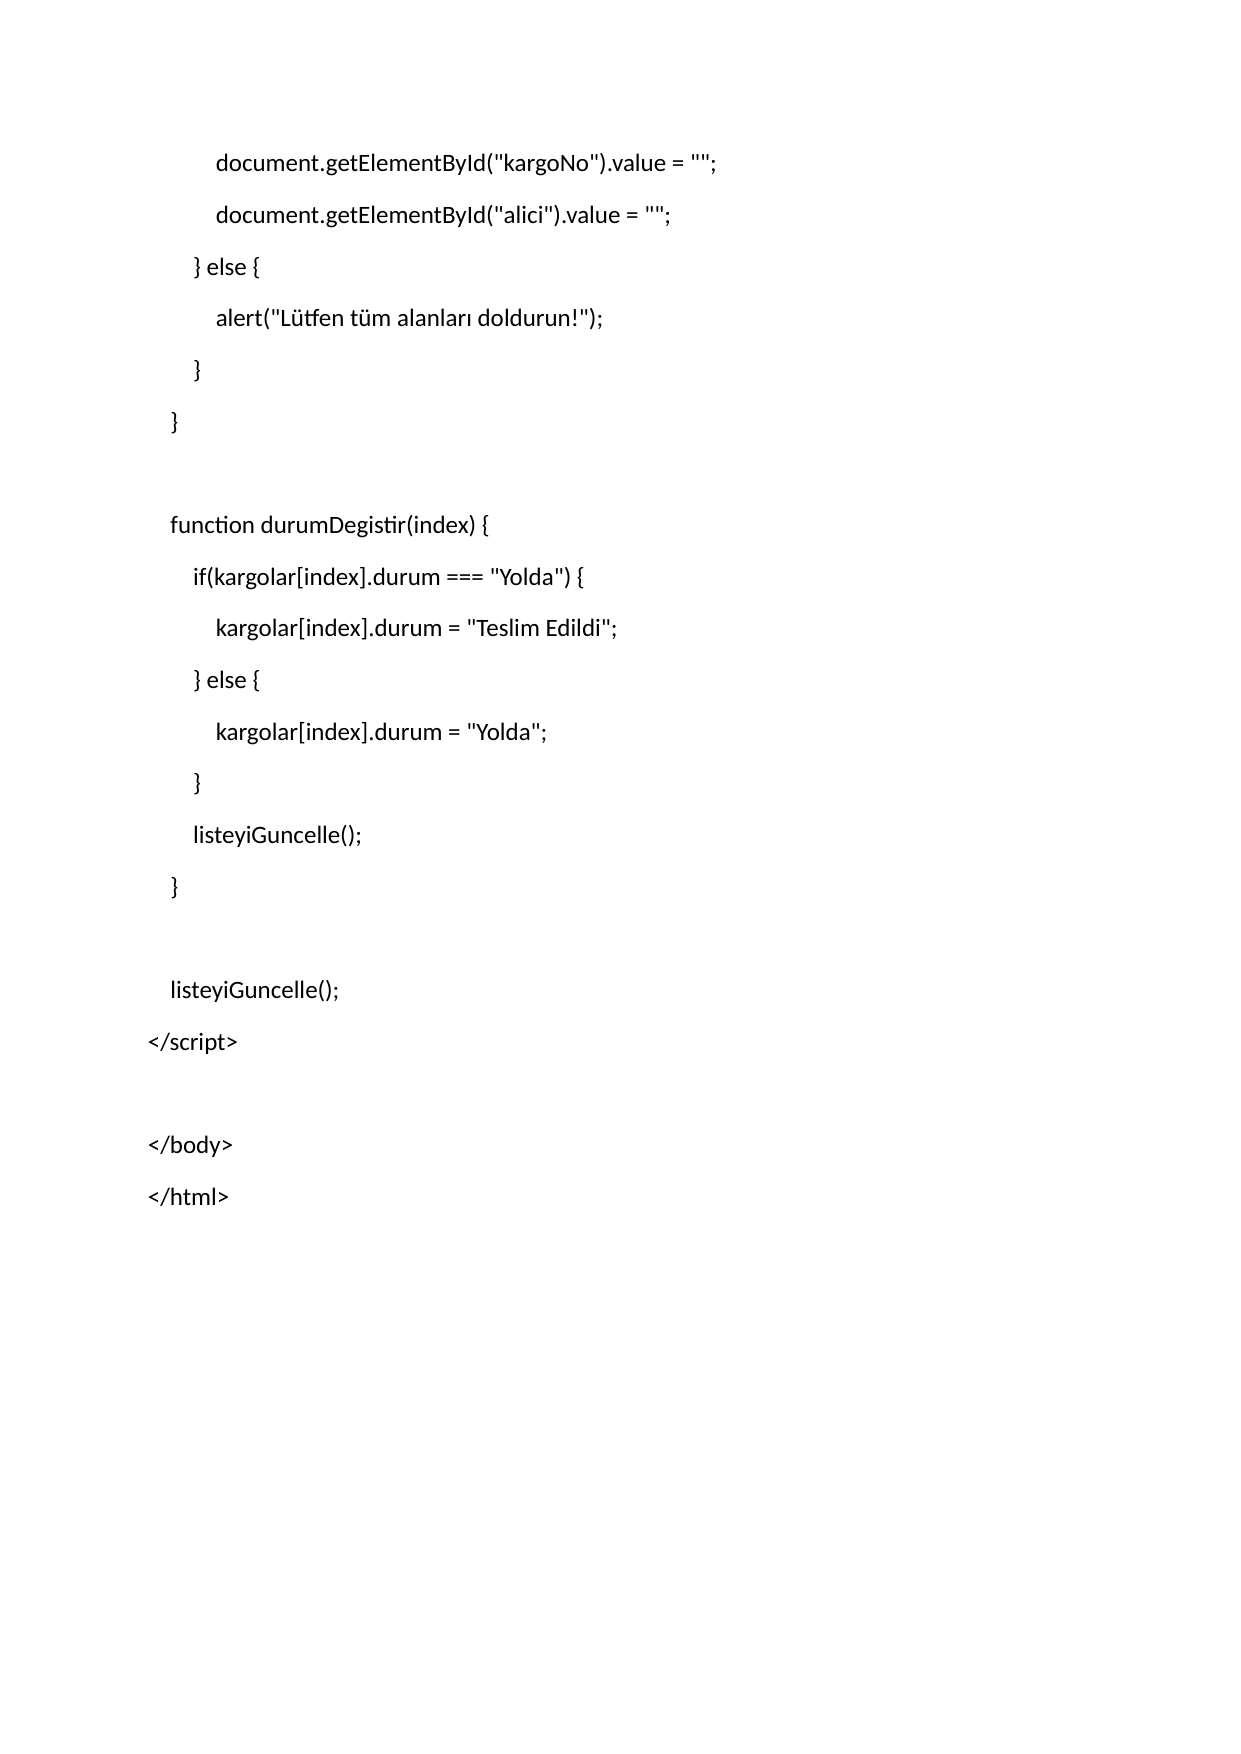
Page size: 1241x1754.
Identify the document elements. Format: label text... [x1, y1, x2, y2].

text function durumDegistir(index) { [148, 509, 1093, 540]
text } else { [148, 664, 1093, 695]
text document.getElementById("kargoNo").value = ""; [148, 148, 1093, 178]
text } [148, 406, 1093, 436]
text </html> [148, 1181, 1093, 1211]
text document.getElementById("alici").value = ""; [148, 199, 1093, 230]
text </script> [148, 1026, 1093, 1056]
text } [148, 871, 1093, 901]
text } else { [148, 251, 1093, 281]
text listeyiGuncelle(); [148, 974, 1093, 1005]
text } [148, 768, 1093, 798]
text kargolar[index].durum = "Teslim Edildi"; [148, 613, 1093, 643]
text alert("Lütfen tüm alanları doldurun!"); [148, 303, 1093, 333]
text listeyiGuncelle(); [148, 819, 1093, 850]
text </body> [148, 1129, 1093, 1160]
text } [148, 354, 1093, 385]
text if(kargolar[index].durum === "Yolda") { [148, 561, 1093, 591]
text kargolar[index].durum = "Yolda"; [148, 716, 1093, 746]
